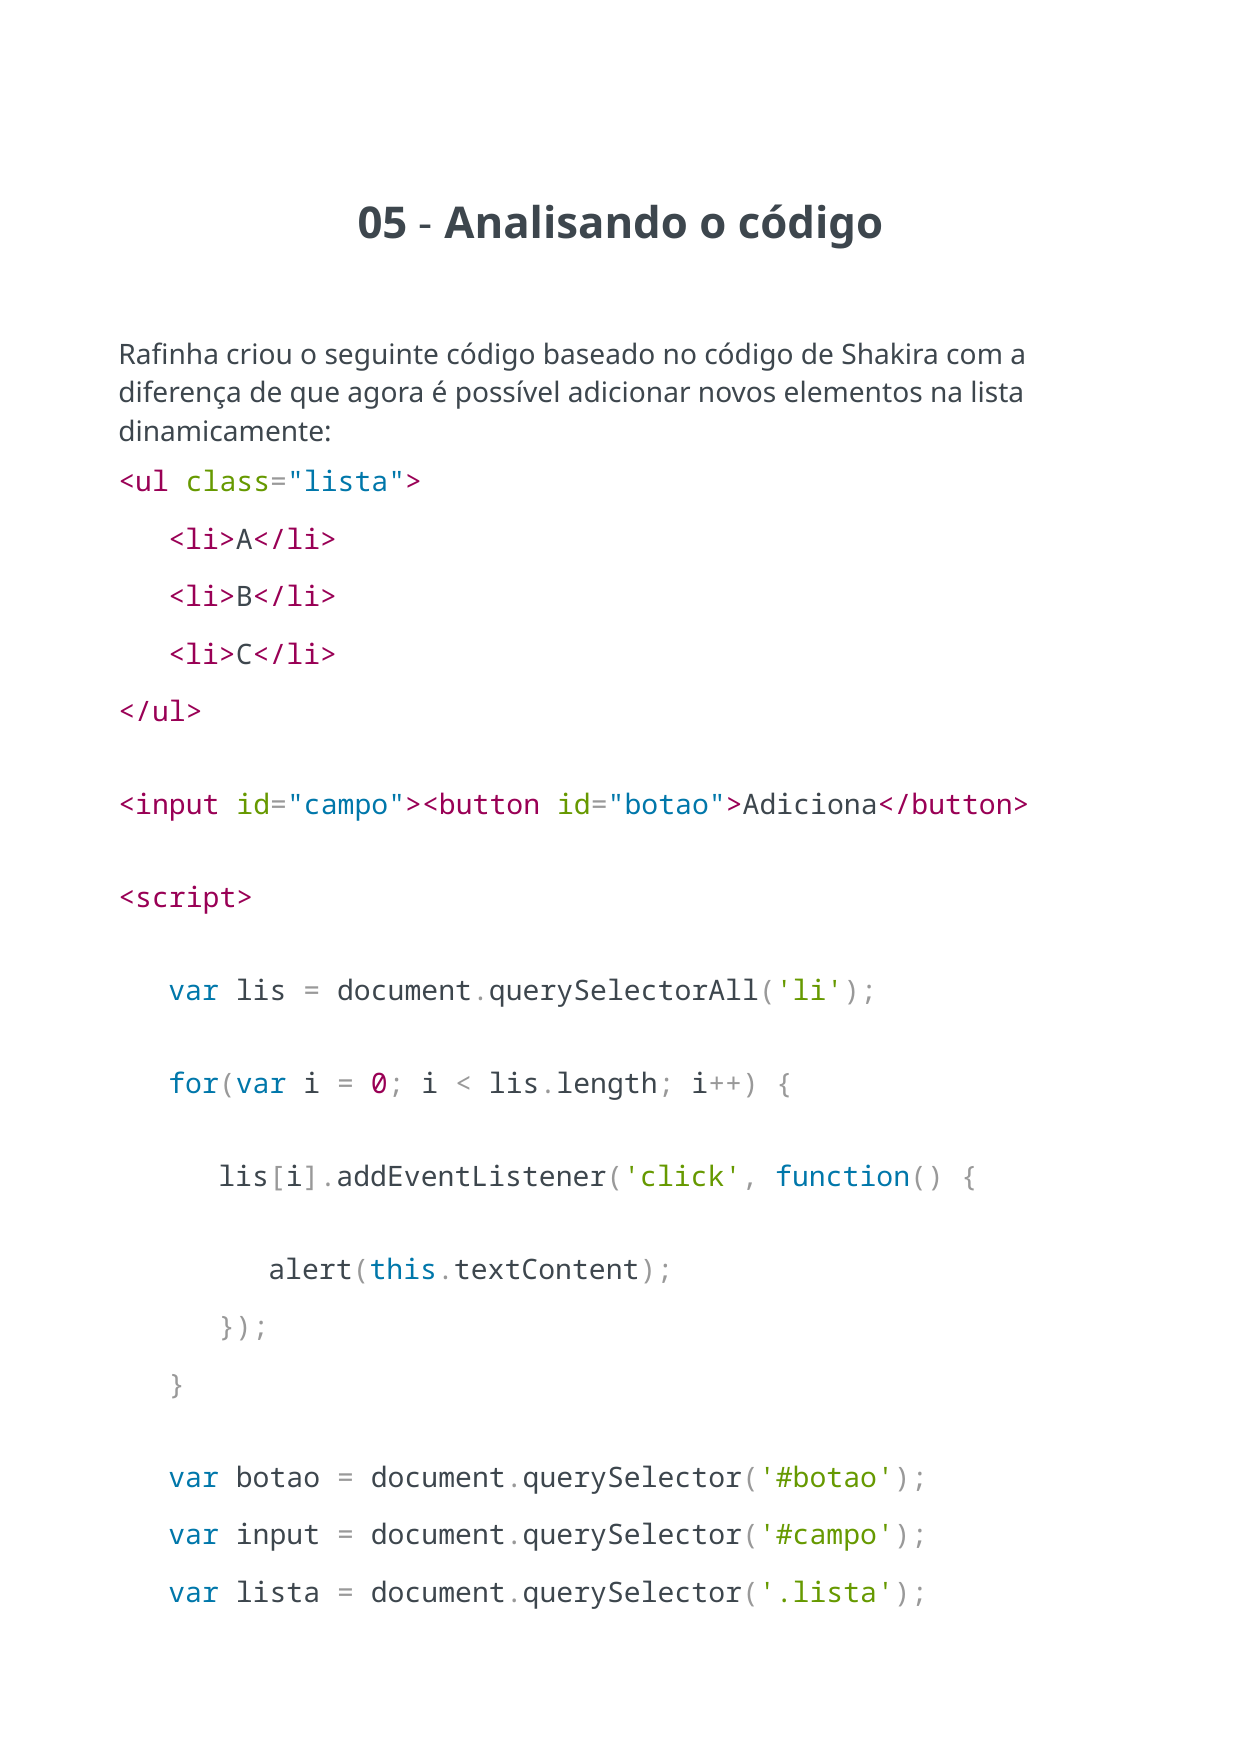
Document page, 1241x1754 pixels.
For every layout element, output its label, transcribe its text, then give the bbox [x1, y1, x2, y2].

subtitle 05 - Analisando o código [118, 192, 1122, 252]
text var lista = document.querySelector('.lista'); [118, 1572, 1122, 1610]
text <li>C</li> [118, 634, 1122, 672]
text }); [118, 1307, 1122, 1345]
text var lis = document.querySelectorAll('li'); [118, 970, 1122, 1009]
text <li>A</li> [118, 519, 1122, 557]
text lis[i].addEventListener('click', function() { [118, 1156, 1122, 1194]
text <script> [118, 877, 1122, 916]
text var botao = document.querySelector('#botao'); [118, 1457, 1122, 1495]
text <input id="campo"><button id="botao">Adiciona</button> [118, 784, 1122, 823]
text var input = document.querySelector('#campo'); [118, 1514, 1122, 1553]
text </ul> [118, 692, 1122, 730]
subtitle Rafinha criou o seguinte código baseado no código de Shakira com a diferença de que agora é possível adicionar novos elementos na lista dinamicamente: [118, 334, 1122, 449]
text } [118, 1364, 1122, 1402]
text <ul class="lista"> [118, 462, 1122, 500]
text for(var i = 0; i < lis.length; i++) { [118, 1063, 1122, 1102]
text alert(this.textContent); [118, 1249, 1122, 1287]
text <li>B</li> [118, 577, 1122, 615]
